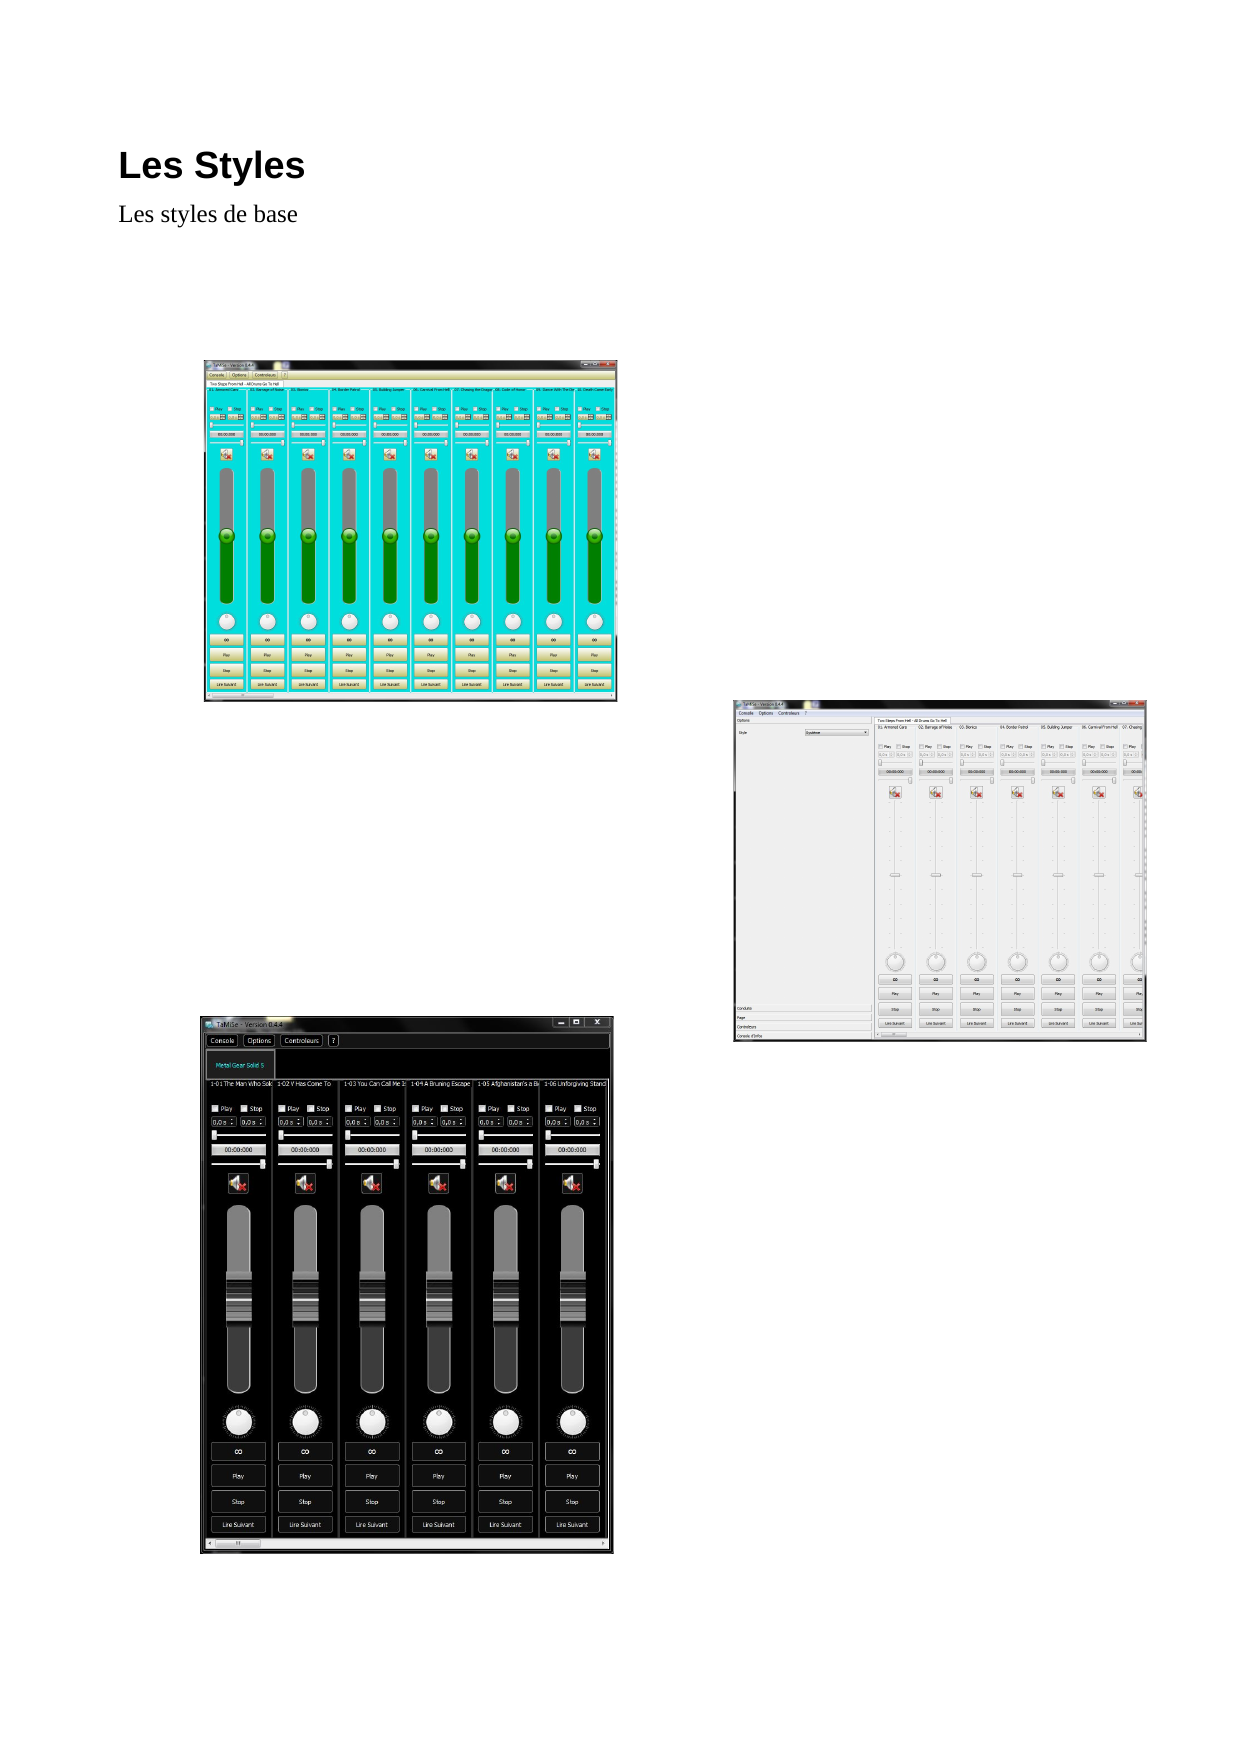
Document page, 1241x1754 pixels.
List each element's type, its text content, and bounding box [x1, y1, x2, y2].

picture [200, 1016, 614, 1554]
subtitle Les Styles [118, 143, 1122, 187]
picture [203, 360, 618, 702]
text Les styles de base [118, 199, 1122, 228]
picture [733, 700, 1147, 1042]
